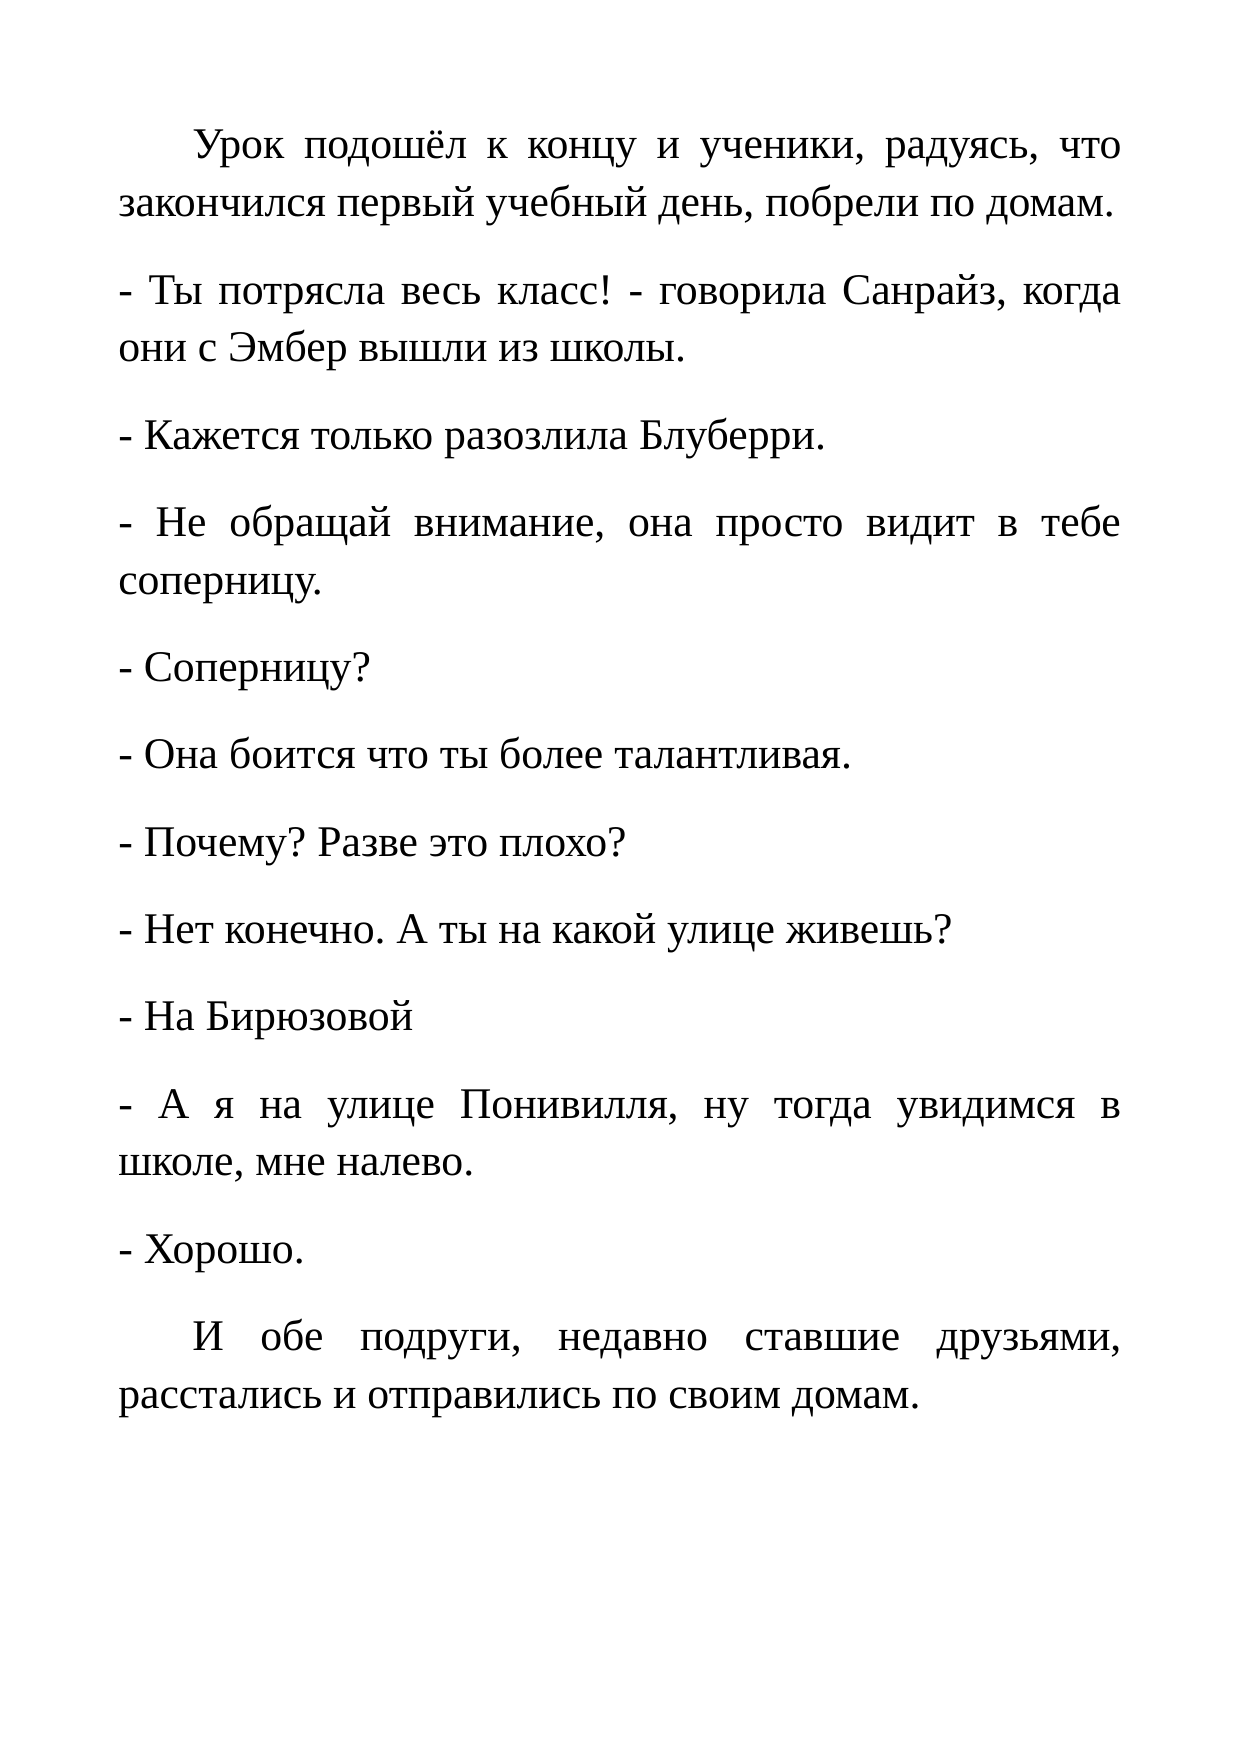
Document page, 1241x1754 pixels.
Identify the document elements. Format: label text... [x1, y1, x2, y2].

text - Ты потрясла весь класс! - говорила Санрайз, когда они с Эмбер вышли из школы. [118, 263, 1122, 371]
text - Хорошо. [118, 1222, 1122, 1273]
text - А я на улице Понивилля, ну тогда увидимся в школе, мне налево. [118, 1077, 1122, 1185]
text - Нет конечно. А ты на какой улице живешь? [118, 903, 1122, 953]
text - Почему? Разве это плохо? [118, 815, 1122, 866]
text Урок подошёл к концу и ученики, радуясь, что закончился первый учебный день, побрели по домам. [118, 118, 1122, 226]
text - Кажется только разозлила Блуберри. [118, 408, 1122, 459]
text - Она боится что ты более талантливая. [118, 728, 1122, 778]
text - Не обращай внимание, она просто видит в тебе соперницу. [118, 496, 1122, 604]
text - На Бирюзовой [118, 990, 1122, 1040]
text И обе подруги, недавно ставшие друзьями, расстались и отправились по своим домам. [118, 1309, 1122, 1418]
text - Соперницу? [118, 641, 1122, 691]
